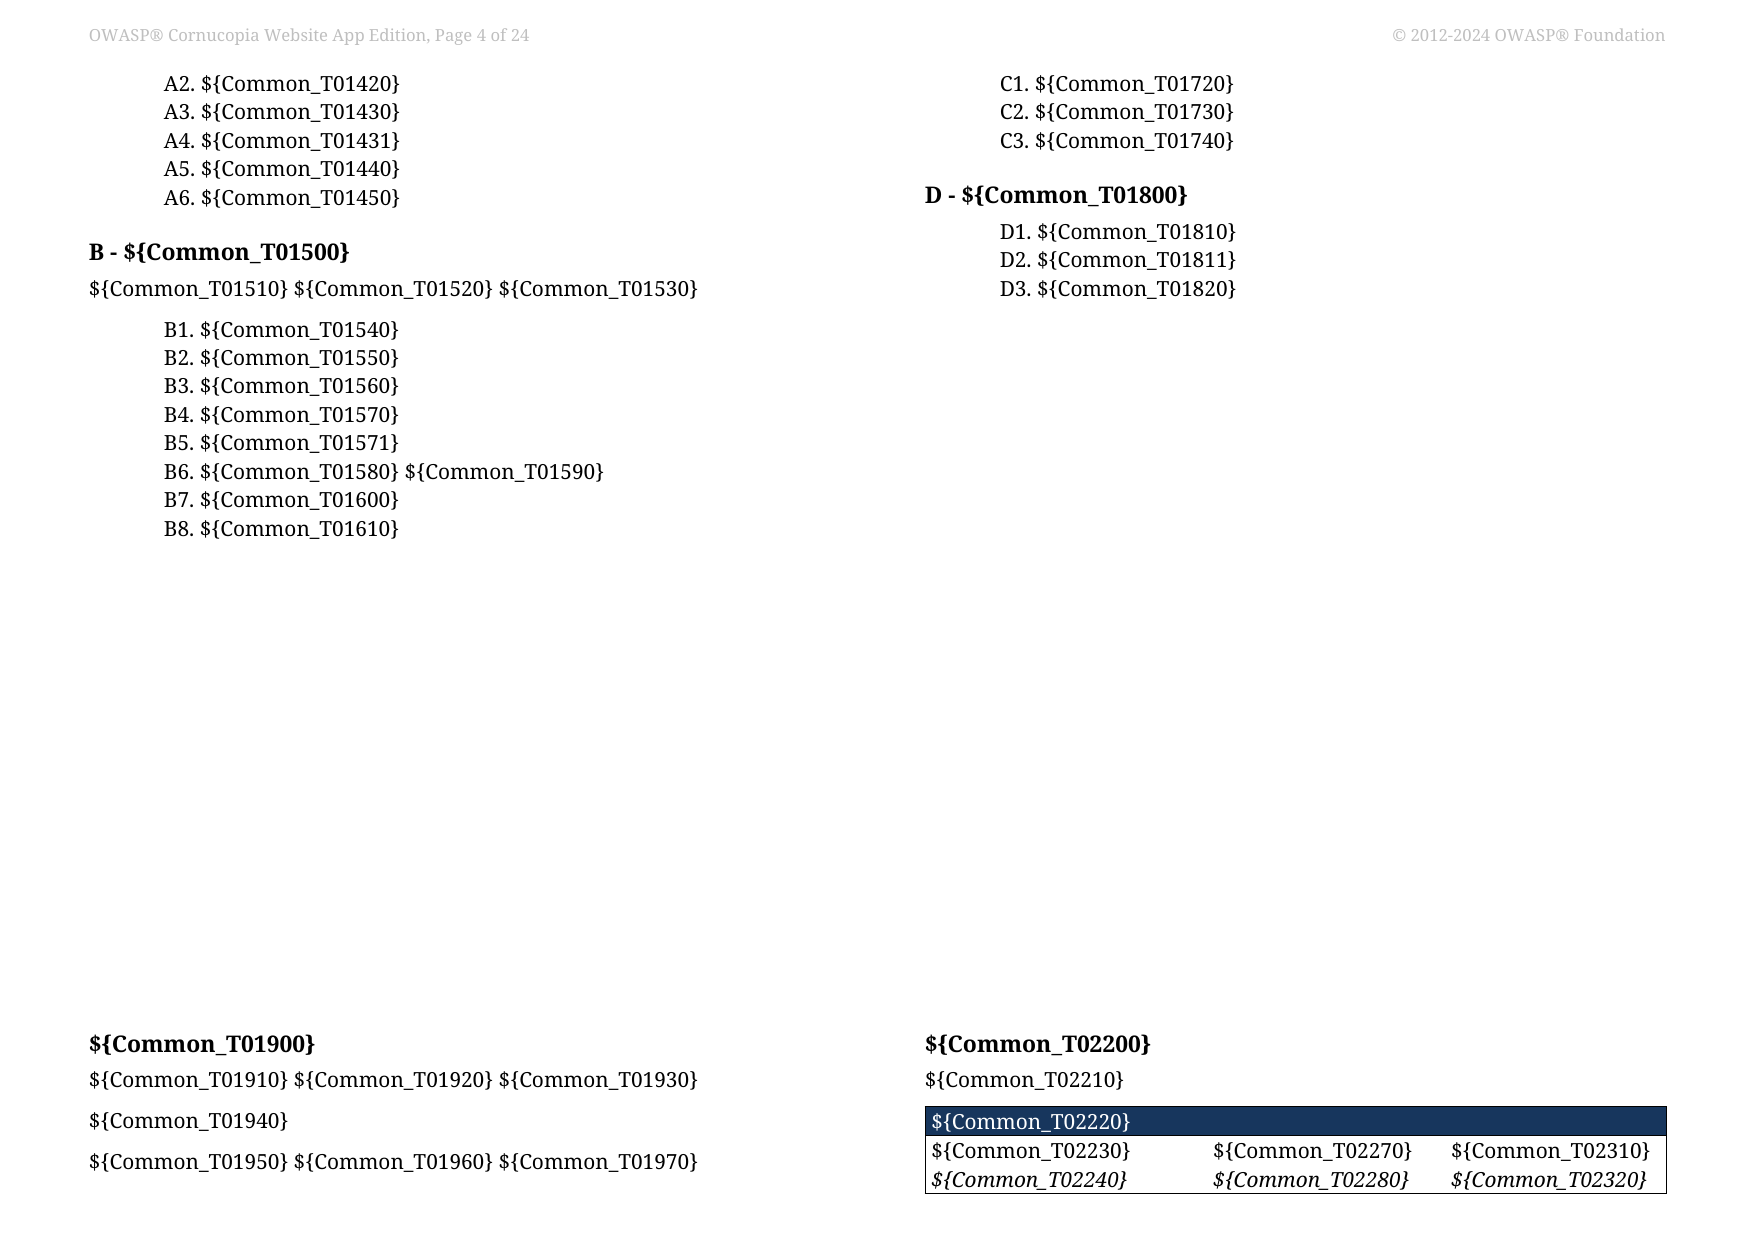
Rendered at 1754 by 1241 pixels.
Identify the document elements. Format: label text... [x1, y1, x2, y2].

table_cell ${Common_T01900} ${Common_T01910} ${Common_T01920} ${Common_T01930} ${Common_T01940} ${Common_T01950} ${Common_T01960} ${Common_T01970} [78, 1028, 856, 1211]
table_cell [856, 69, 913, 1027]
table_cell ${Common_T02200} ${Common_T02210} [913, 1028, 1677, 1211]
table_cell ${Common_T02310} ${Common_T02320} [1445, 1136, 1666, 1193]
table_header ${Common_T02220} [926, 1107, 1666, 1135]
table_cell C1. ${Common_T01720} C2. ${Common_T01730} C3. ${Common_T01740} D - ${Common_T01800} D1. ${Common_T01810} D2. ${Common_T01811} D3. ${Common_T01820} [913, 69, 1677, 1027]
table_cell ${Common_T02230} ${Common_T02240} [926, 1136, 1207, 1193]
table_cell [856, 1028, 913, 1211]
table_cell A2. ${Common_T01420} A3. ${Common_T01430} A4. ${Common_T01431} A5. ${Common_T01440} A6. ${Common_T01450} B - ${Common_T01500} ${Common_T01510} ${Common_T01520} ${Common_T01530} B1. ${Common_T01540} B2. ${Common_T01550} B3. ${Common_T01560} B4. ${Common_T01570} B5. ${Common_T01571} B6. ${Common_T01580} ${Common_T01590} B7. ${Common_T01600} B8. ${Common_T01610} [78, 69, 856, 1027]
table_cell ${Common_T02270} ${Common_T02280} [1207, 1136, 1445, 1193]
